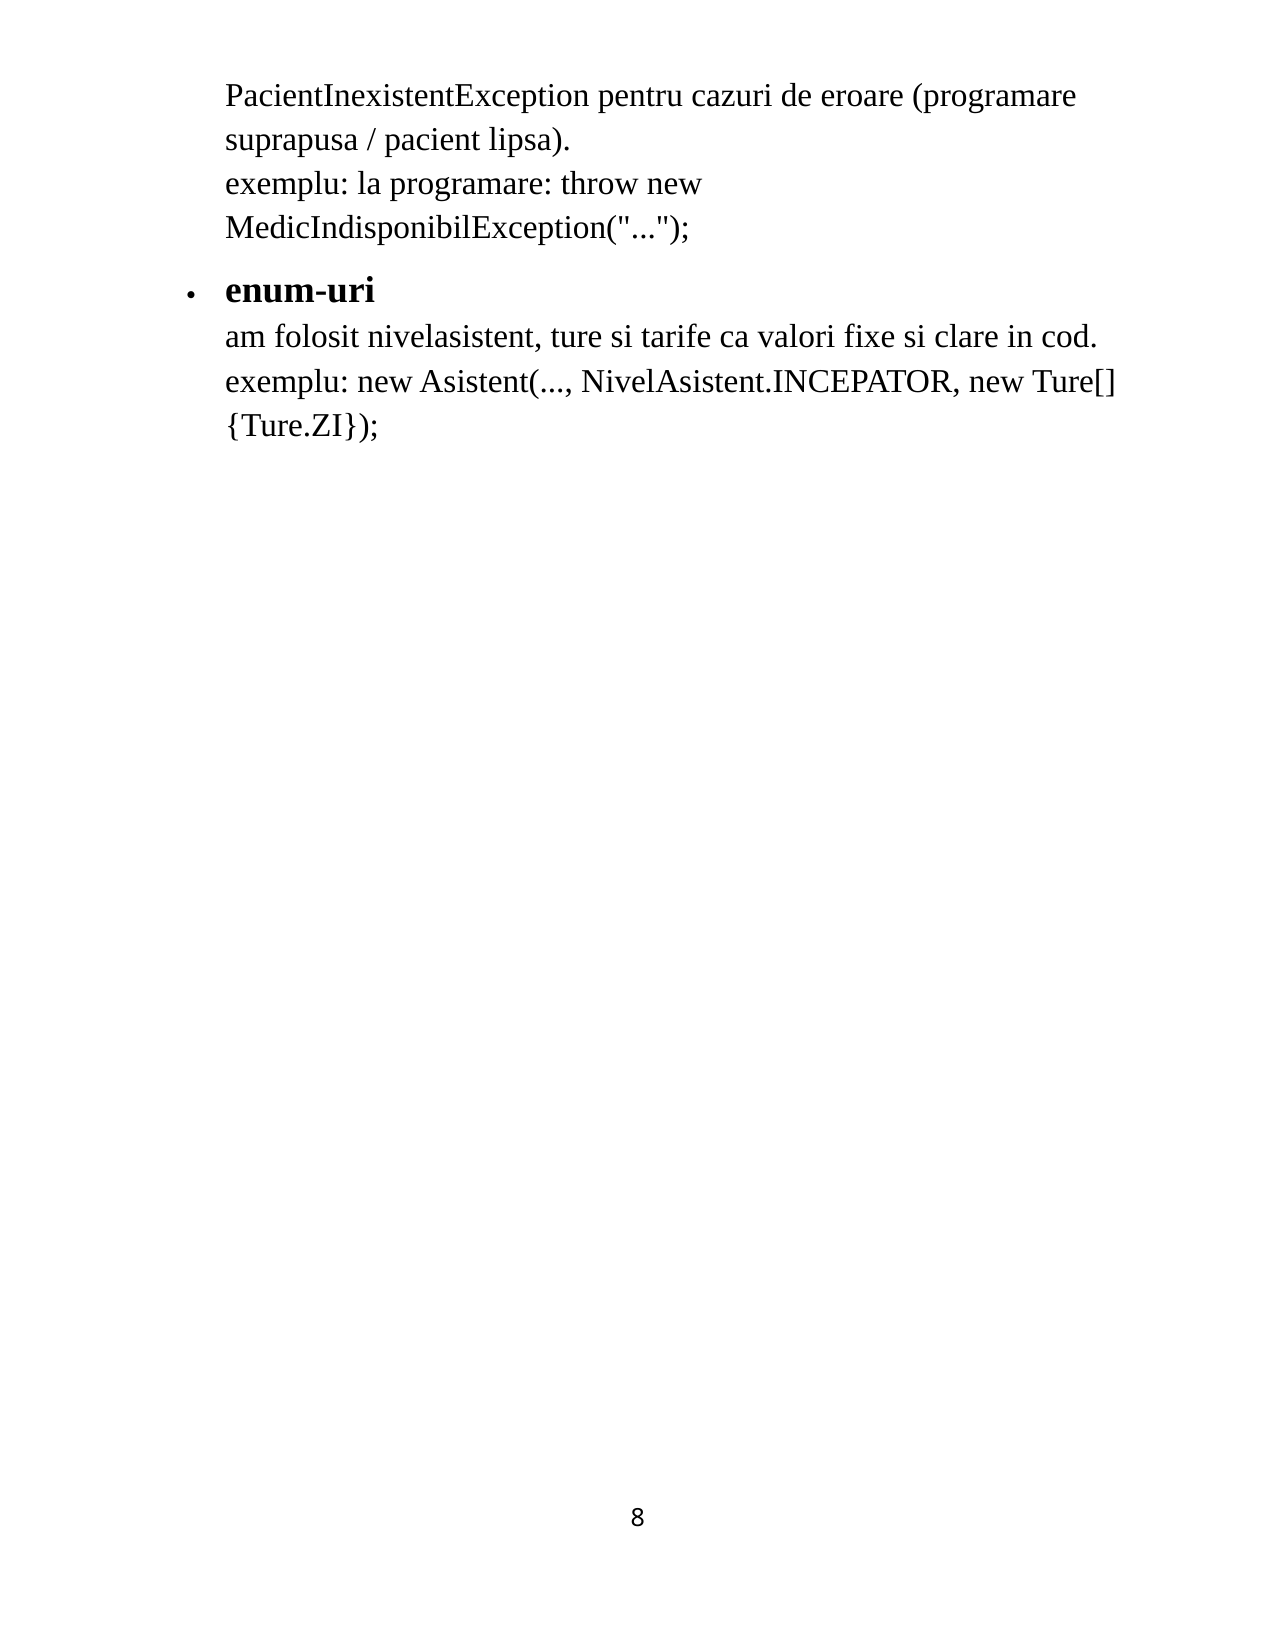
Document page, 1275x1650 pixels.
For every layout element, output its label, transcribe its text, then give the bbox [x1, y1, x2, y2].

list PacientInexistentException pentru cazuri de eroare (programare suprapusa / pacient lipsa). exemplu: la programare: throw new MedicIndisponibilException("..."); [187, 75, 1125, 246]
list enum-uri am folosit nivelasistent, ture si tarife ca valori fixe si clare in cod. exemplu: new Asistent(..., NivelAsistent.INCEPATOR, new Ture[]{Ture.ZI}); [187, 268, 1125, 443]
